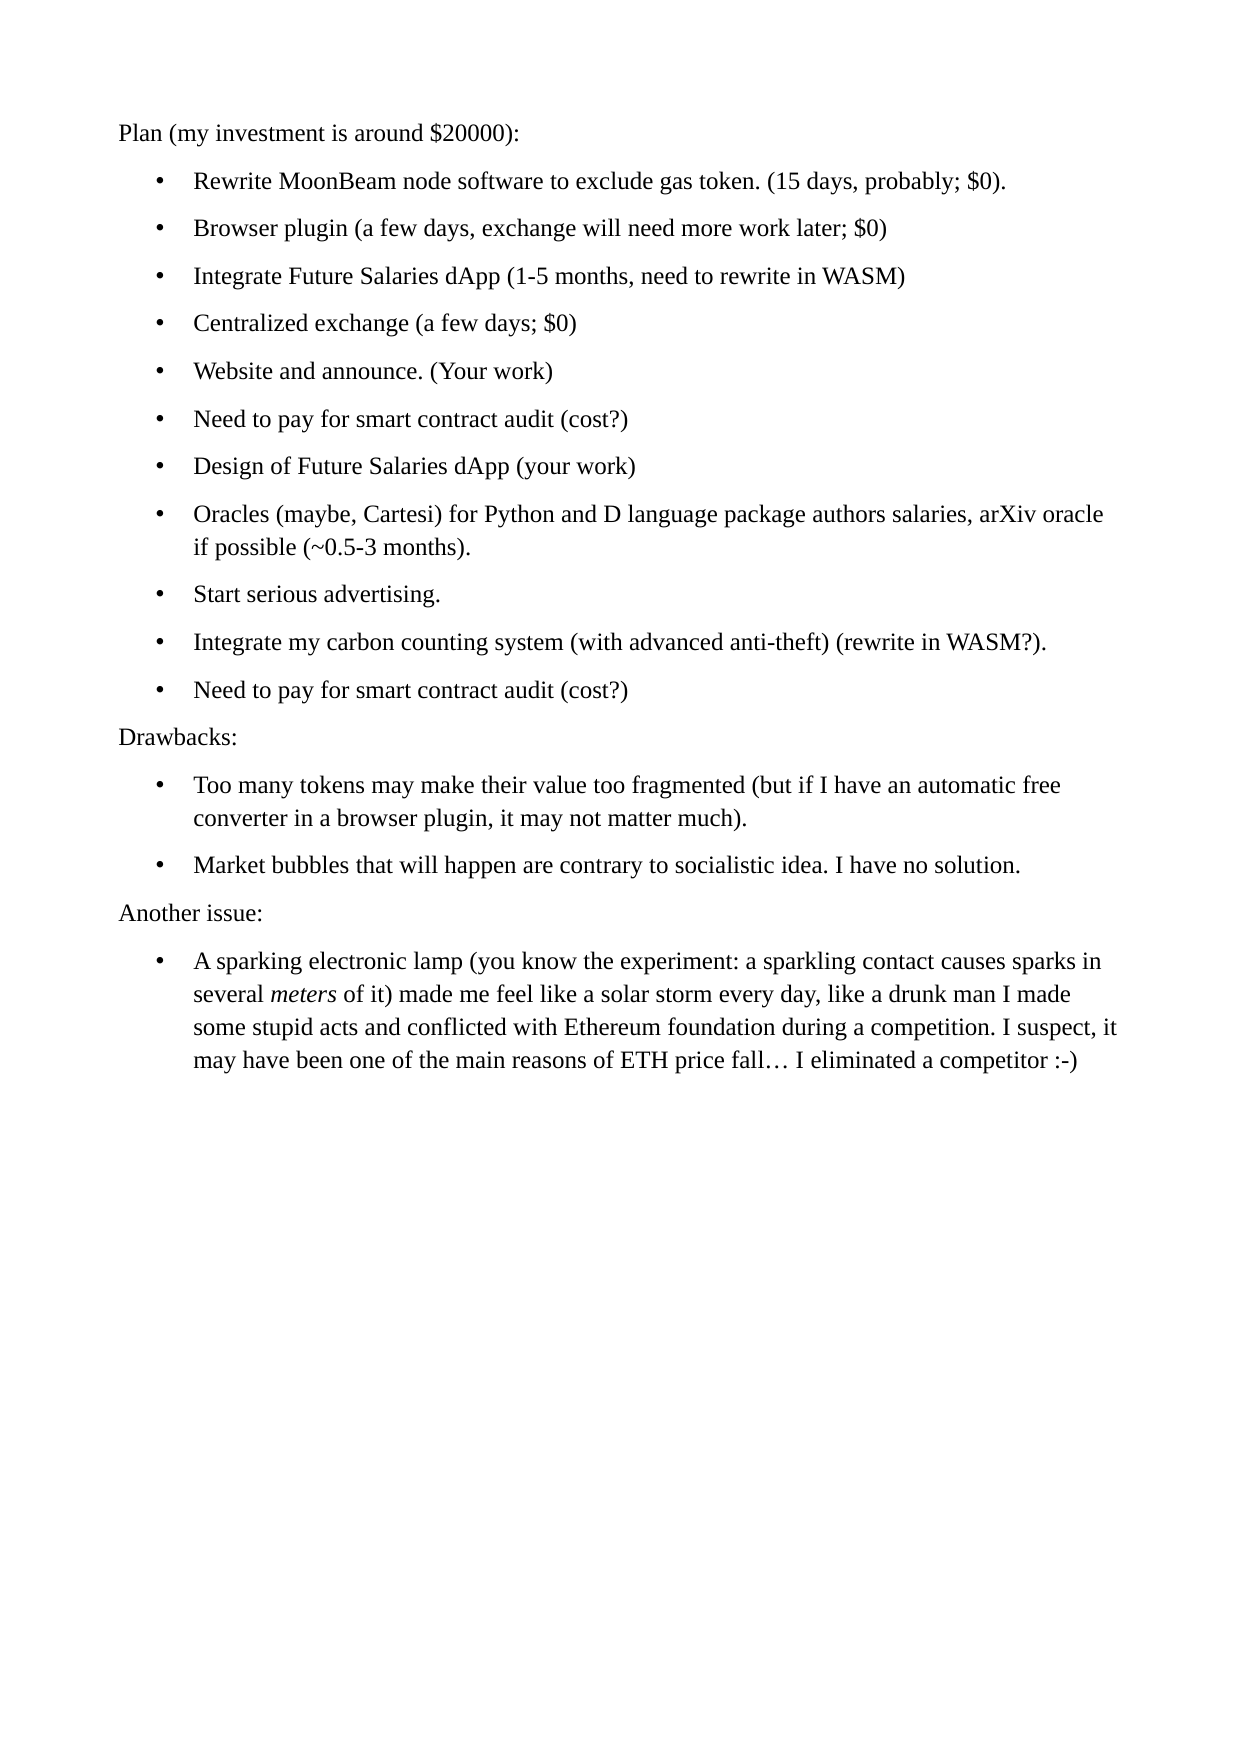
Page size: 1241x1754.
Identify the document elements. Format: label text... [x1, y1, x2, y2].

text Another issue: [118, 898, 1122, 927]
list Centralized exchange (a few days; $0) [156, 308, 1122, 337]
list Website and announce. (Your work) [156, 356, 1122, 385]
list A sparking electronic lamp (you know the experiment: a sparkling contact causes sparks in several meters of it) made me feel like a solar storm every day, like a drunk man I made some stupid acts and conflicted with Ethereum foundation during a competition. I suspect, it may have been one of the main reasons of ETH price fall… I eliminated a competitor :-) [156, 946, 1122, 1074]
list Need to pay for smart contract audit (cost?) [156, 404, 1122, 432]
list Start serious advertising. [156, 579, 1122, 608]
list Need to pay for smart contract audit (cost?) [156, 675, 1122, 703]
list Browser plugin (a few days, exchange will need more work later; $0) [156, 213, 1122, 242]
list Integrate Future Salaries dApp (1-5 months, need to rewrite in WASM) [156, 261, 1122, 290]
text Drawbacks: [118, 722, 1122, 751]
text Plan (my investment is around $20000): [118, 118, 1122, 147]
list Oracles (maybe, Cartesi) for Python and D language package authors salaries, arXiv oracle if possible (~0.5-3 months). [156, 499, 1122, 561]
list Rewrite MoonBeam node software to exclude gas token. (15 days, probably; $0). [156, 166, 1122, 194]
list Design of Future Salaries dApp (your work) [156, 451, 1122, 480]
list Market bubbles that will happen are contrary to socialistic idea. I have no solution. [156, 851, 1122, 879]
list Too many tokens may make their value too fragmented (but if I have an automatic free converter in a browser plugin, it may not matter much). [156, 770, 1122, 832]
list Integrate my carbon counting system (with advanced anti-theft) (rewrite in WASM?). [156, 627, 1122, 656]
